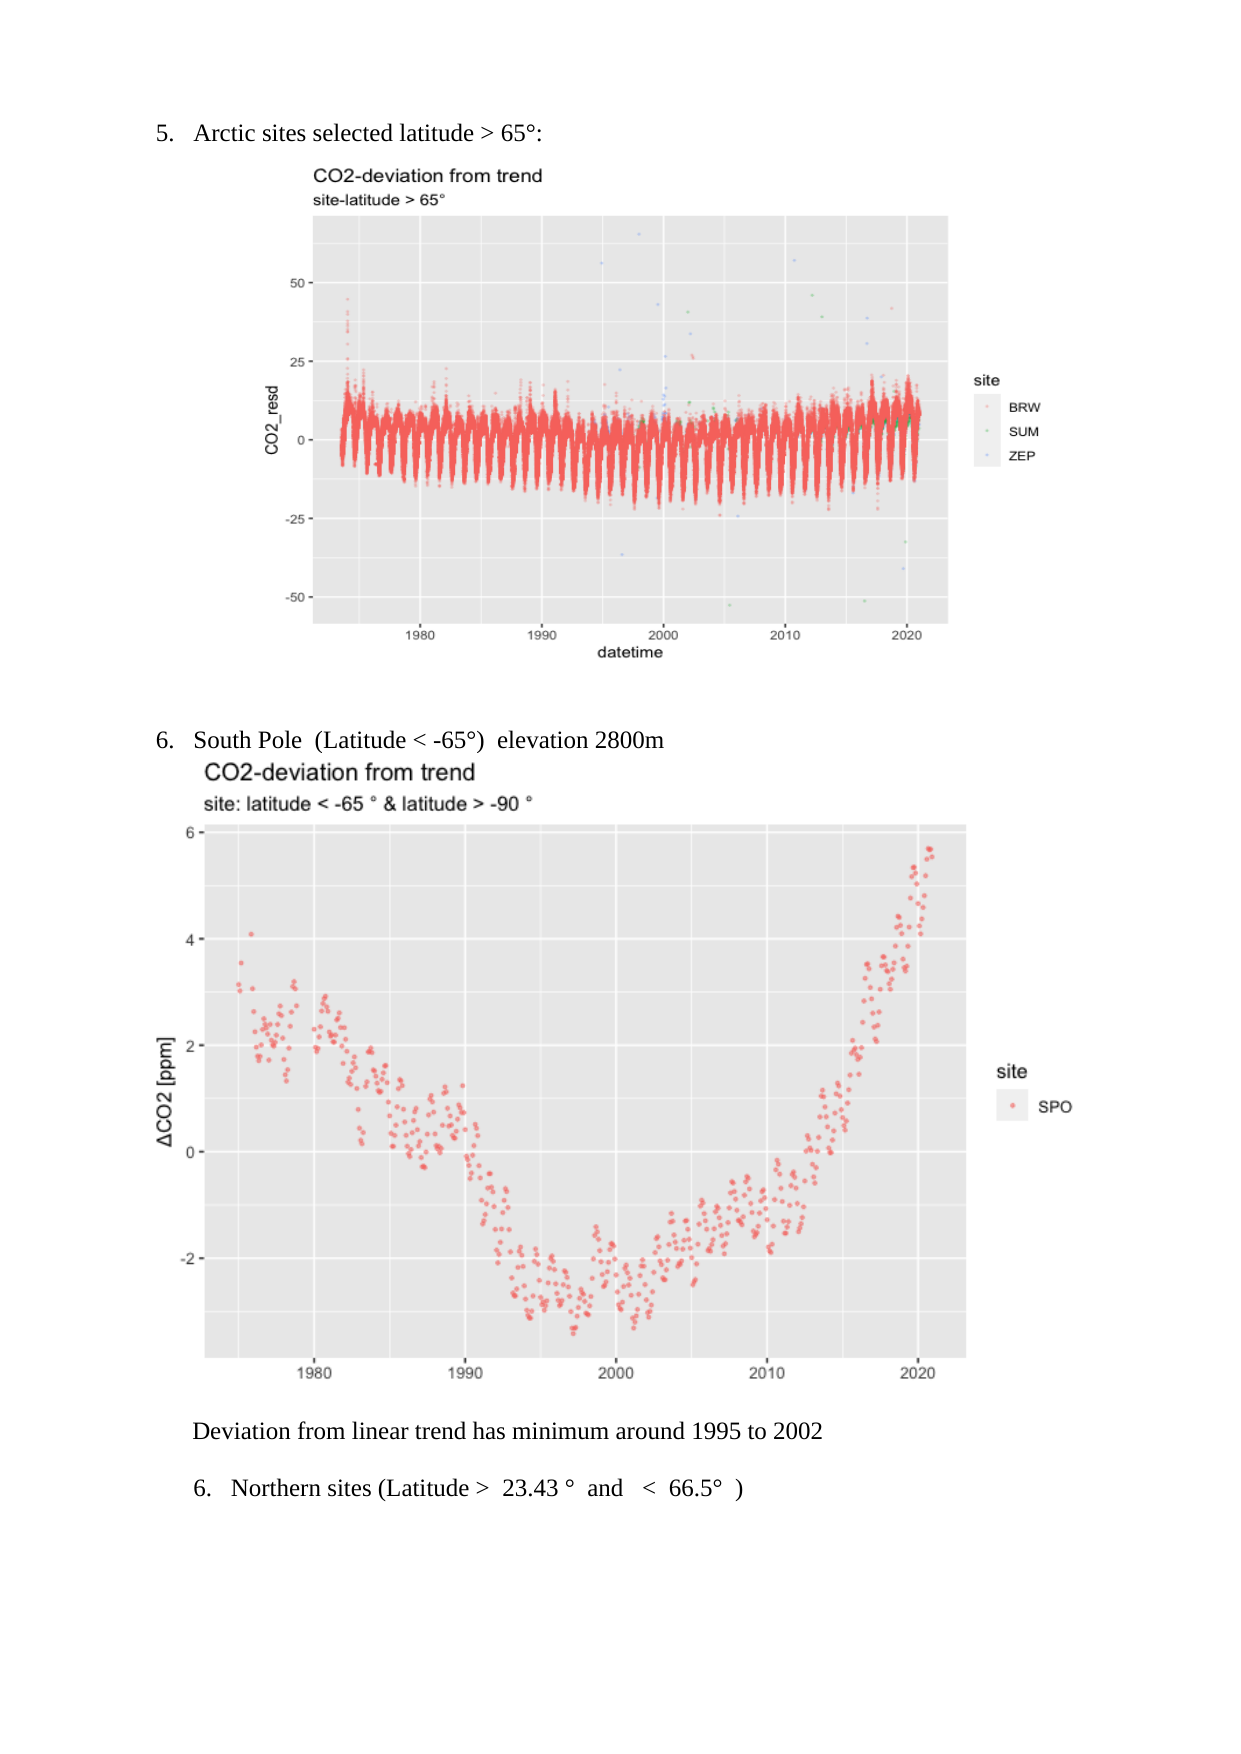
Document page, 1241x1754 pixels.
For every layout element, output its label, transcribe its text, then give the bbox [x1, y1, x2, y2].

picture [147, 753, 1093, 1416]
list Arctic sites selected latitude > 65°: [156, 118, 1122, 147]
text Deviation from linear trend has minimum around 1995 to 2002 [192, 754, 1122, 1444]
list Northern sites (Latitude > 23.43 ° and < 66.5° ) [193, 1473, 1122, 1502]
list South Pole (Latitude < -65°) elevation 2800m [156, 725, 1122, 754]
picture [257, 162, 1058, 668]
